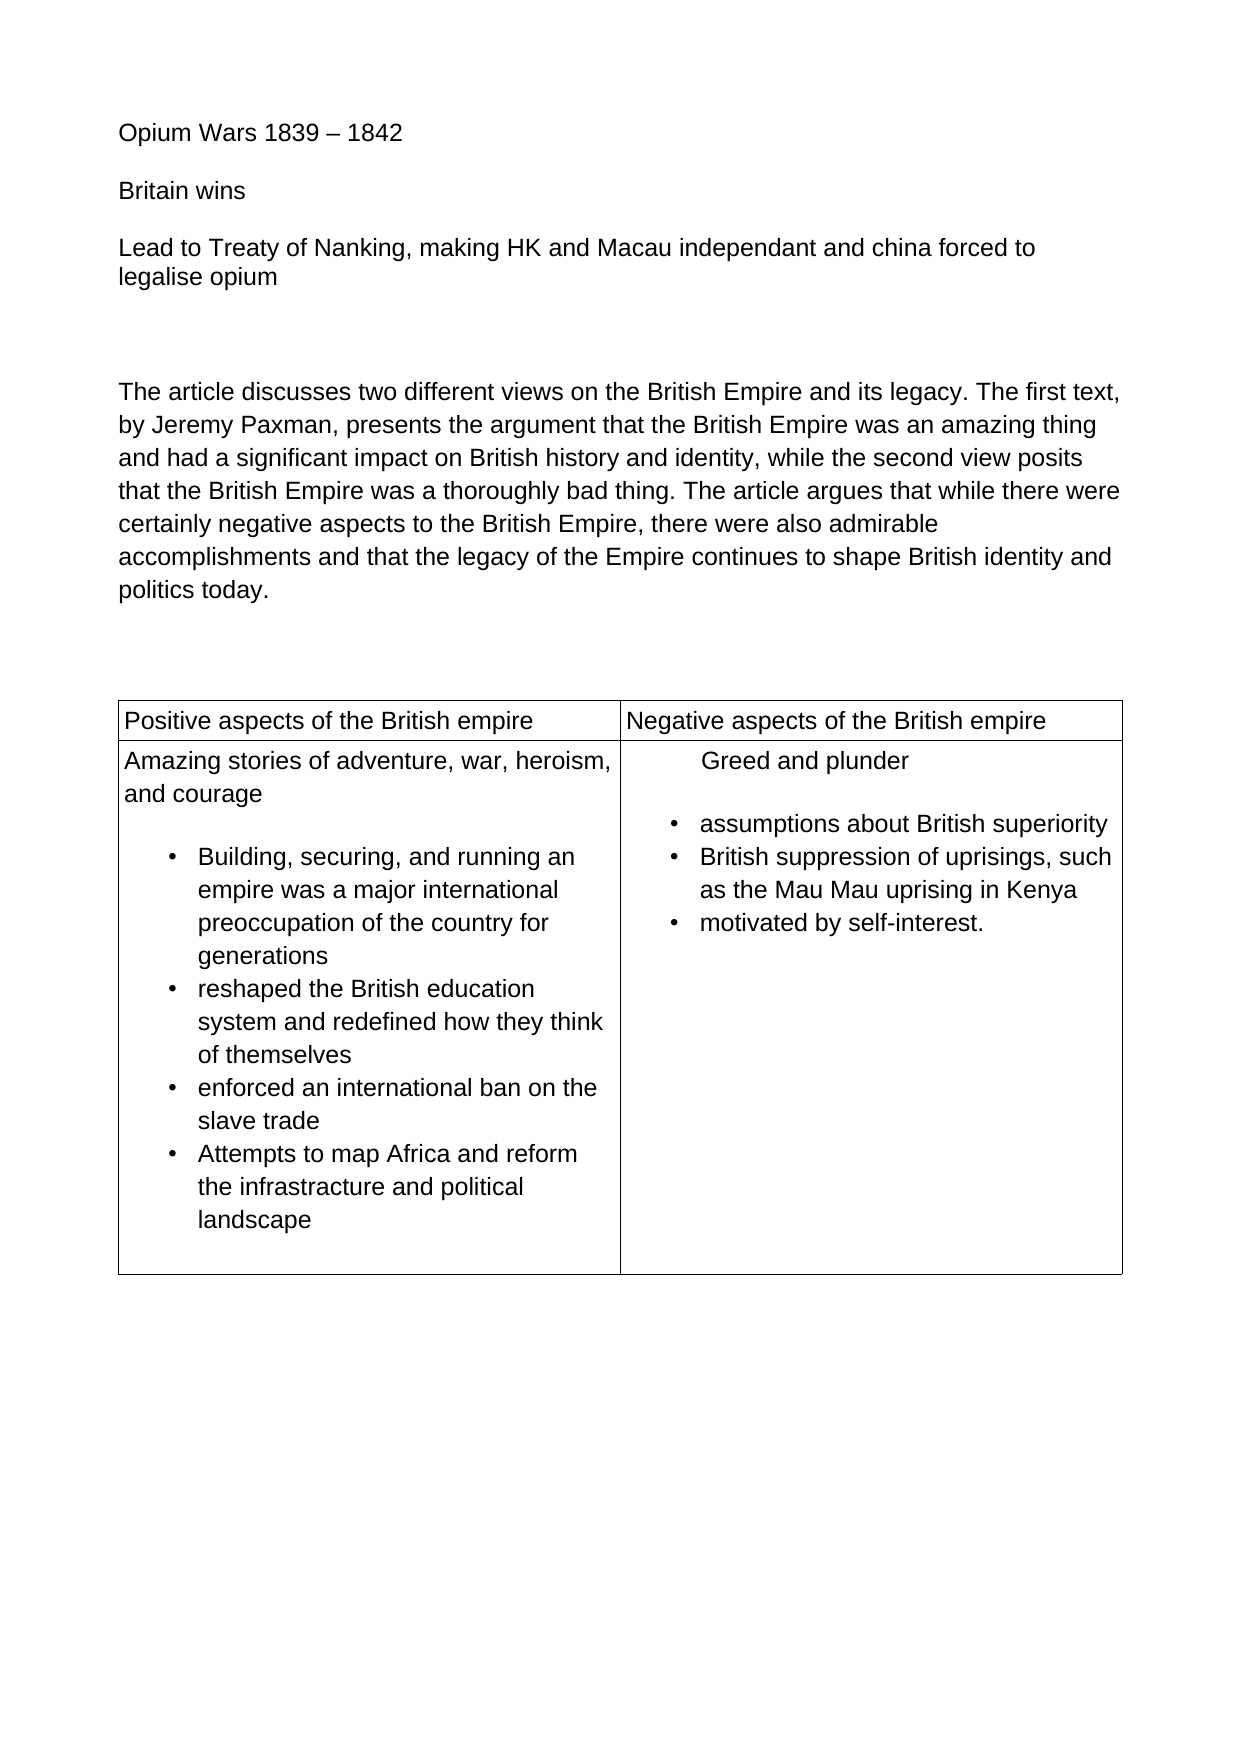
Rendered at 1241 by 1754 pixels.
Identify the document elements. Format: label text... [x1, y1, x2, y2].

table_header Negative aspects of the British empire [621, 701, 1122, 740]
text Opium Wars 1839 – 1842 [118, 118, 1122, 147]
table_cell Greed and plunder assumptions about British superiority British suppression of uprisings, such as the Mau Mau uprising in Kenya motivated by self-interest. [621, 741, 1122, 1274]
table_cell Amazing stories of adventure, war, heroism, and courage Building, securing, and running an empire was a major international preoccupation of the country for generations reshaped the British education system and redefined how they think of themselves enforced an international ban on the slave trade Attempts to map Africa and reform the infrastracture and political landscape [119, 741, 620, 1274]
text The article discusses two different views on the British Empire and its legacy. The first text, by Jeremy Paxman, presents the argument that the British Empire was an amazing thing and had a significant impact on British history and identity, while the second view posits that the British Empire was a thoroughly bad thing. The article argues that while there were certainly negative aspects to the British Empire, there were also admirable accomplishments and that the legacy of the Empire continues to shape British identity and politics today. [118, 377, 1122, 604]
text Britain wins [118, 176, 1122, 204]
text Lead to Treaty of Nanking, making HK and Macau independant and china forced to legalise opium [118, 233, 1122, 291]
table_header Positive aspects of the British empire [119, 701, 620, 740]
